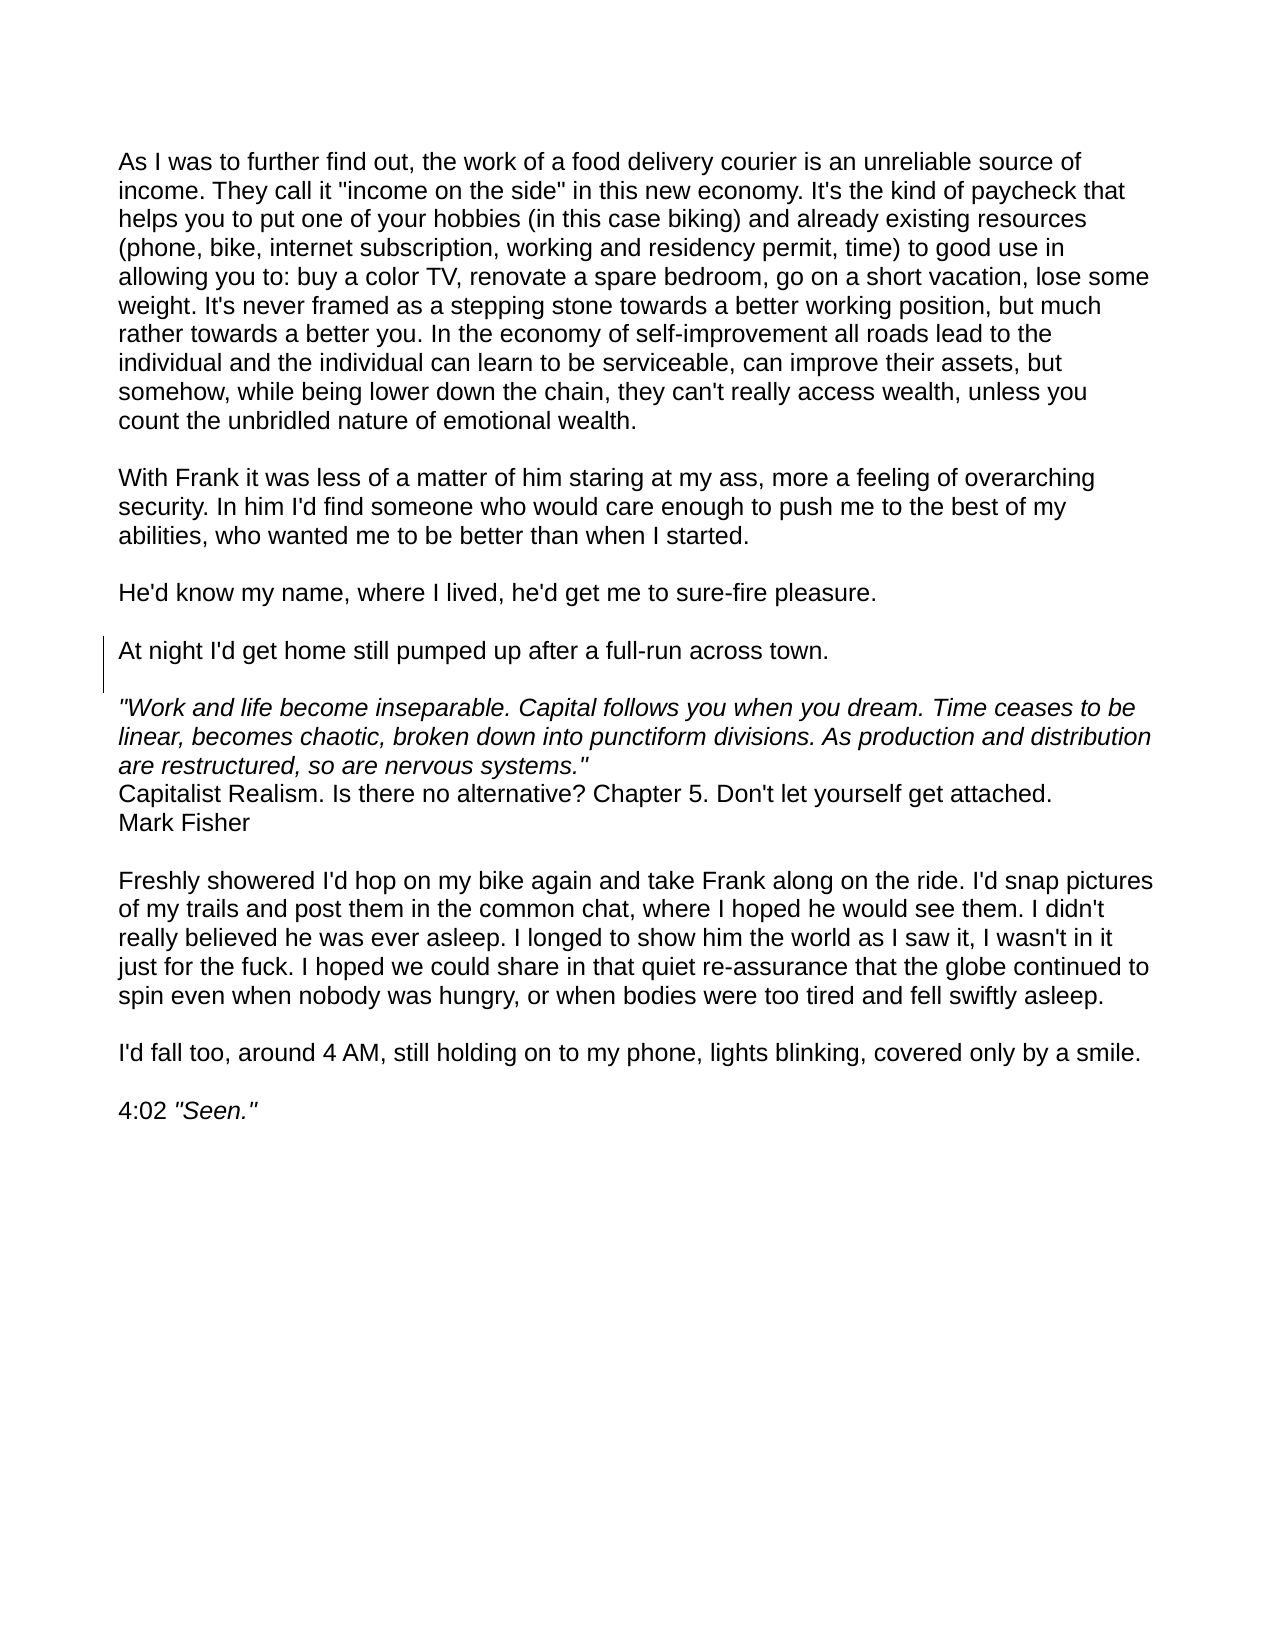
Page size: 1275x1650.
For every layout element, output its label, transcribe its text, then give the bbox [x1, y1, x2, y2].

text He'd know my name, where I lived, he'd get me to sure-fire pleasure. [118, 578, 1157, 607]
text 4:02 "Seen." [118, 1096, 1157, 1124]
text With Frank it was less of a matter of him staring at my ass, more a feeling of overarching security. In him I'd find someone who would care enough to push me to the best of my abilities, who wanted me to be better than when I started. [118, 463, 1157, 549]
text Capitalist Realism. Is there no alternative? Chapter 5. Don't let yourself get attached. [118, 779, 1157, 808]
text Freshly showered I'd hop on my bike again and take Frank along on the ride. I'd snap pictures of my trails and post them in the common chat, where I hoped he would see them. I didn't really believed he was ever asleep. I longed to show him the world as I saw it, I wasn't in it just for the fuck. I hoped we could share in that quiet re-assurance that the globe continued to spin even when nobody was hungry, or when bodies were too tired and fell swiftly asleep. [118, 866, 1157, 1009]
text At night I'd get home still pumped up after a full-run across town. [118, 636, 1157, 664]
text I'd fall too, around 4 AM, still holding on to my phone, lights blinking, covered only by a smile. [118, 1038, 1157, 1067]
text "Work and life become inseparable. Capital follows you when you dream. Time ceases to be linear, becomes chaotic, broken down into punctiform divisions. As production and distribution are restructured, so are nervous systems." [118, 693, 1157, 779]
text Mark Fisher [118, 808, 1157, 837]
text As I was to further find out, the work of a food delivery courier is an unreliable source of income. They call it "income on the side" in this new economy. It's the kind of paycheck that helps you to put one of your hobbies (in this case biking) and already existing resources (phone, bike, internet subscription, working and residency permit, time) to good use in allowing you to: buy a color TV, renovate a spare bedroom, go on a short vacation, lose some weight. It's never framed as a stepping stone towards a better working position, but much rather towards a better you. In the economy of self-improvement all roads lead to the individual and the individual can learn to be serviceable, can improve their assets, but somehow, while being lower down the chain, they can't really access wealth, unless you count the unbridled nature of emotional wealth. [118, 147, 1157, 434]
